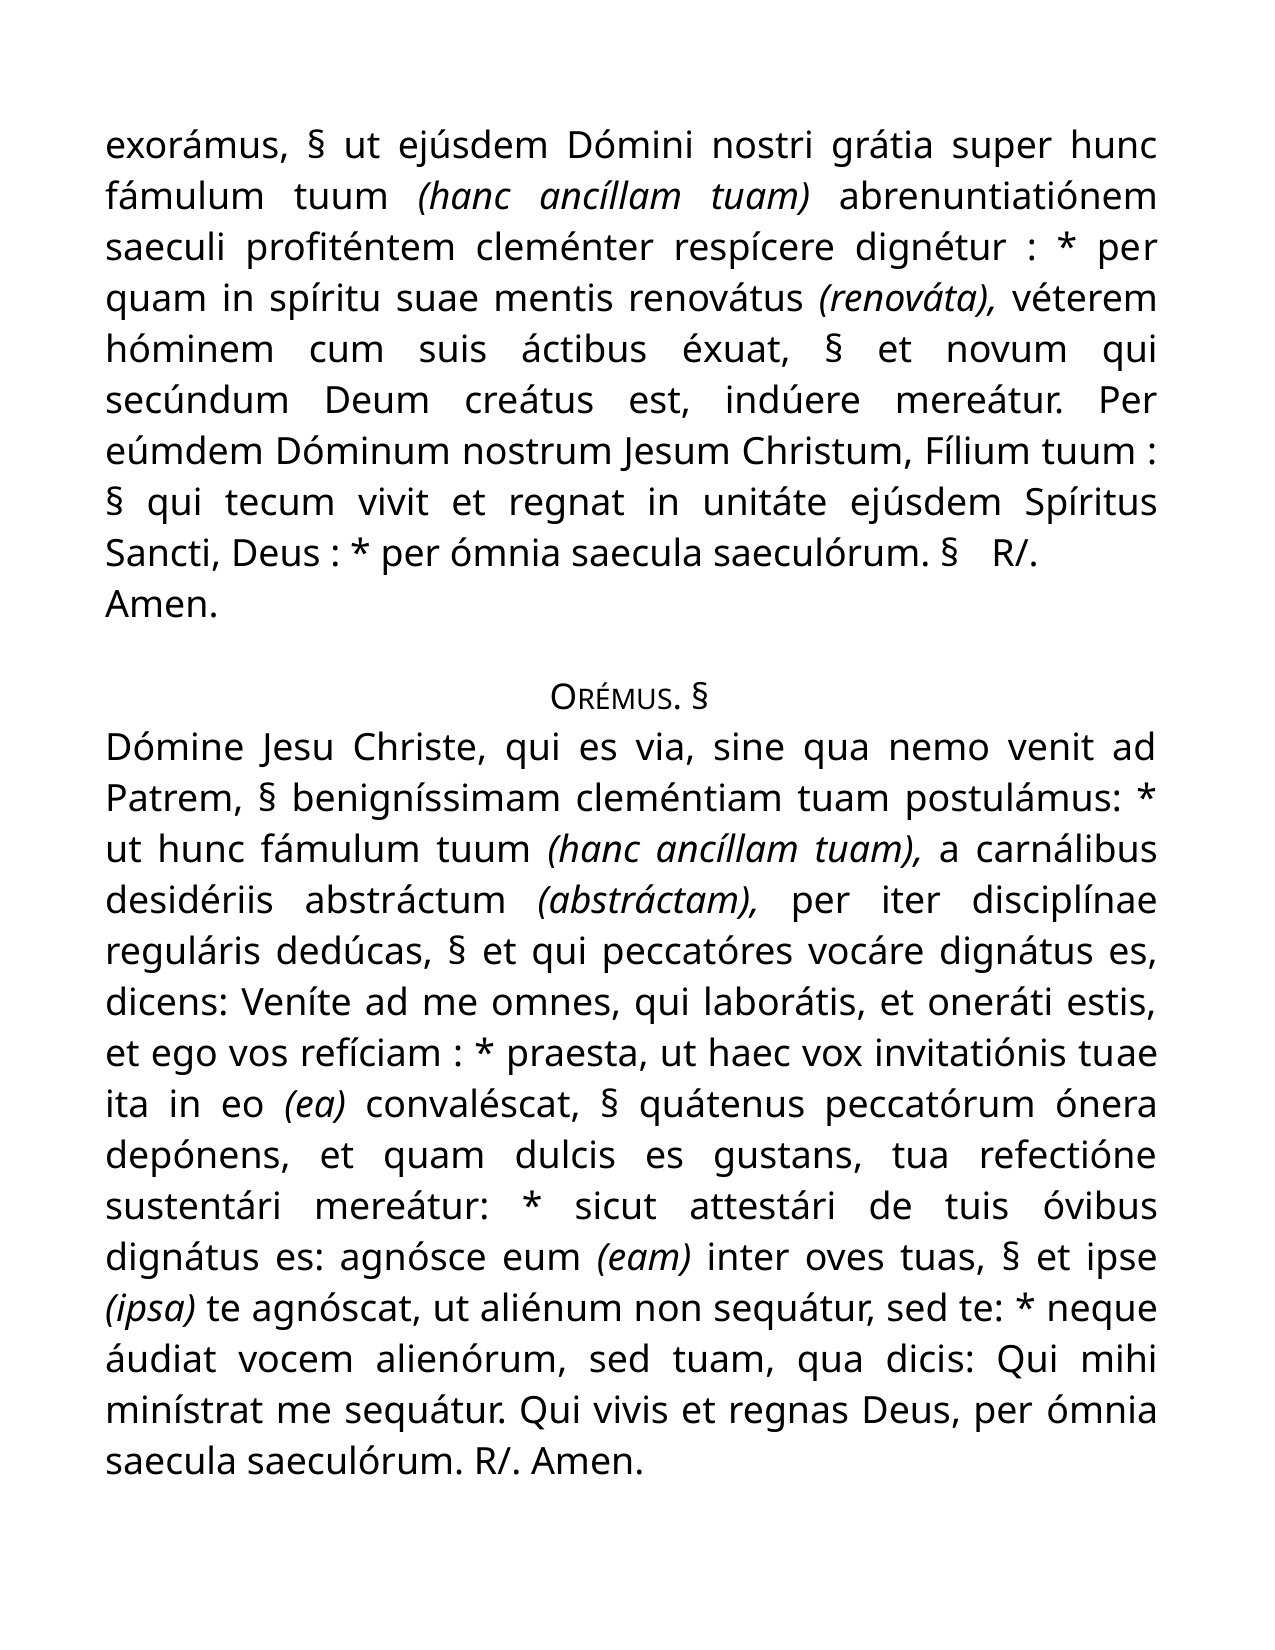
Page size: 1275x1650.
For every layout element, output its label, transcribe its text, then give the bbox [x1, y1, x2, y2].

list exorámus, § ut ejúsdem Dómini nostri grátia super hunc fámulum tuum (hanc ancíllam tuam) abrenuntiatiónem saeculi profiténtem cleménter respícere dignétur : * per quam in spíritu suae mentis renovátus (renováta), véterem hóminem cum suis áctibus éxuat, § et novum qui secúndum Deum creátus est, indúere mereátur. Per eúmdem Dóminum nostrum Jesum Christum, Fílium tuum : § qui tecum vivit et regnat in unitáte ejúsdem Spíritus Sancti, Deus : * per ómnia saecula saeculórum. § R/. Amen. [105, 118, 1158, 628]
list Dómine Jesu Christe, qui es via, sine qua nemo venit ad Patrem, § benigníssimam cleméntiam tuam postulámus: * ut hunc fámulum tuum (hanc ancíllam tuam), a carnálibus desidériis abstráctum (abstráctam), per iter disciplínae reguláris dedúcas, § et qui peccatóres vocáre dignátus es, dicens: Veníte ad me omnes, qui laborátis, et oneráti estis, et ego vos refíciam : * praesta, ut haec vox invitatiónis tuae ita in eo (ea) convaléscat, § quátenus peccatórum ónera depónens, et quam dulcis es gustans, tua refectióne sustentári mereátur: * sicut attestári de tuis óvibus dignátus es: agnósce eum (eam) inter oves tuas, § et ipse (ipsa) te agnóscat, ut aliénum non sequátur, sed te: * neque áudiat vocem alienórum, sed tuam, qua dicis: Qui mihi minístrat me sequátur. Qui vivis et regnas Deus, per ómnia saecula saeculórum. R/. Amen. [105, 720, 1158, 1486]
list Orémus. § [105, 672, 1158, 720]
